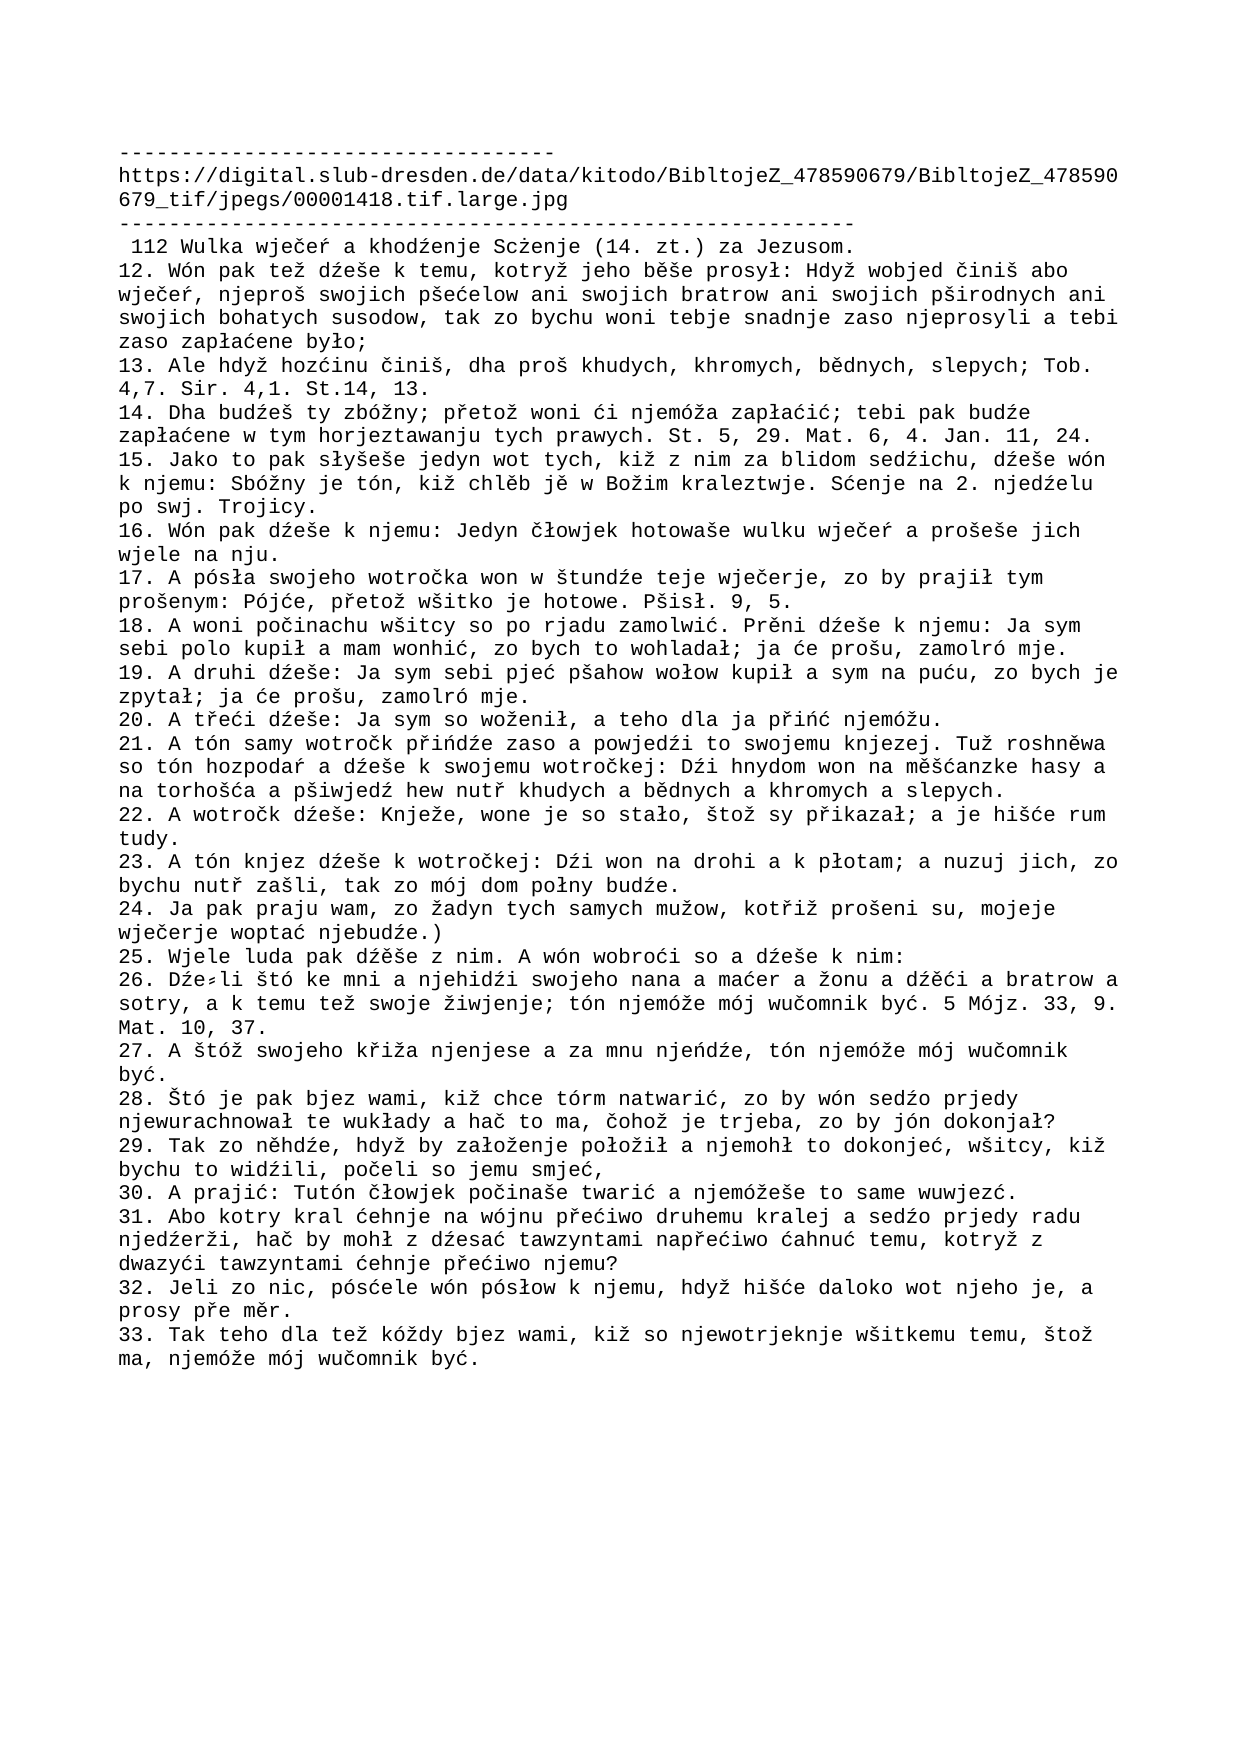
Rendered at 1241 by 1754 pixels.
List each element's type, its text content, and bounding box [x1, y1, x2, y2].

text 32. Jeli zo nic, pósćele wón pósłow k njemu, hdyž hišće daloko wot njeho je, a prosy pře měr. [118, 1277, 1122, 1324]
text 31. Abo kotry kral ćehnje na wójnu přećiwo druhemu kralej a sedźo prjedy radu njedźerži, hač by mohł z dźesać tawzyntami napřećiwo ćahnuć temu, kotryž z dwazyći tawzyntami ćehnje přećiwo njemu? [118, 1206, 1122, 1277]
text 25. Wjele luda pak dźěše z nim. A wón wobroći so a dźeše k nim: [118, 946, 1122, 969]
text 12. Wón pak tež dźeše k temu, kotryž jeho běše prosył: Hdyž wobjed činiš abo wječeŕ, njeproš swojich pšećelow ani swojich bratrow ani swojich pširodnych ani swojich bohatych susodow, tak zo bychu woni tebje snadnje zaso njeprosyli a tebi zaso zapłaćene było; [118, 260, 1122, 354]
text 22. A wotročk dźeše: Knježe, wone je so stało, štož sy přikazał; a je hišće rum tudy. [118, 804, 1122, 851]
text 18. A woni počinachu wšitcy so po rjadu zamolwić. Prěni dźeše k njemu: Ja sym sebi polo kupił a mam wonhić, zo bych to wohladał; ja će prošu, zamolró mje. [118, 615, 1122, 662]
text 24. Ja pak praju wam, zo žadyn tych samych mužow, kotřiž prošeni su, mojeje wječerje woptać njebudźe.) [118, 898, 1122, 946]
text 26. Dźe⸗li štó ke mni a njehidźi swojeho nana a maćer a žonu a dźěći a bratrow a sotry, a k temu tež swoje žiwjenje; tón njemóže mój wučomnik być. 5 Mójz. 33, 9. Mat. 10, 37. [118, 969, 1122, 1040]
text 112 Wulka wječeŕ a khodźenje Scżenje (14. zt.) za Jezusom. [118, 236, 1122, 260]
text ----------------------------------- https://digital.slub-dresden.de/data/kitodo/BibltojeZ_478590679/BibltojeZ_478590679_tif/jpegs/00001418.tif.large.jpg ----------------------------------------------------------- [118, 142, 1122, 236]
text 20. A třeći dźeše: Ja sym so woženił, a teho dla ja přińć njemóžu. [118, 709, 1122, 733]
text 27. A štóž swojeho křiža njenjese a za mnu njeńdźe, tón njemóže mój wučomnik być. [118, 1040, 1122, 1088]
text 21. A tón samy wotročk přińdźe zaso a powjedźi to swojemu knjezej. Tuž roshněwa so tón hozpodaŕ a dźeše k swojemu wotročkej: Dźi hnydom won na měšćanzke hasy a na torhošća a pšiwjedź hew nutř khudych a bědnych a khromych a slepych. [118, 733, 1122, 804]
text 16. Wón pak dźeše k njemu: Jedyn čłowjek hotowaše wulku wječeŕ a prošeše jich wjele na nju. [118, 520, 1122, 567]
text 33. Tak teho dla tež kóždy bjez wami, kiž so njewotrjeknje wšitkemu temu, štož ma, njemóže mój wučomnik być. [118, 1324, 1122, 1371]
text 28. Štó je pak bjez wami, kiž chce tórm natwarić, zo by wón sedźo prjedy njewurachnował te wukłady a hač to ma, čohož je trjeba, zo by jón dokonjał? [118, 1088, 1122, 1135]
text 13. Ale hdyž hozćinu činiš, dha proš khudych, khromych, bědnych, slepych; Tob. 4,7. Sir. 4,1. St.14, 13. [118, 354, 1122, 402]
text 14. Dha budźeš ty zbóžny; přetož woni ći njemóža zapłaćić; tebi pak budźe zapłaćene w tym horjeztawanju tych prawych. St. 5, 29. Mat. 6, 4. Jan. 11, 24. [118, 402, 1122, 449]
text 30. A prajić: Tutón čłowjek počinaše twarić a njemóžeše to same wuwjezć. [118, 1182, 1122, 1206]
text 29. Tak zo něhdźe, hdyž by załoženje połožił a njemohł to dokonjeć, wšitcy, kiž bychu to widźili, počeli so jemu smjeć, [118, 1135, 1122, 1182]
text 23. A tón knjez dźeše k wotročkej: Dźi won na drohi a k płotam; a nuzuj jich, zo bychu nutř zašli, tak zo mój dom połny budźe. [118, 851, 1122, 898]
text 19. A druhi dźeše: Ja sym sebi pjeć pšahow wołow kupił a sym na puću, zo bych je zpytał; ja će prošu, zamolró mje. [118, 662, 1122, 709]
text 17. A pósła swojeho wotročka won w štundźe teje wječerje, zo by prajił tym prošenym: Pójće, přetož wšitko je hotowe. Pšisł. 9, 5. [118, 567, 1122, 615]
text 15. Jako to pak słyšeše jedyn wot tych, kiž z nim za blidom sedźichu, dźeše wón k njemu: Sbóžny je tón, kiž chlěb jě w Božim kraleztwje. Sćenje na 2. njedźelu po swj. Trojicy. [118, 449, 1122, 520]
